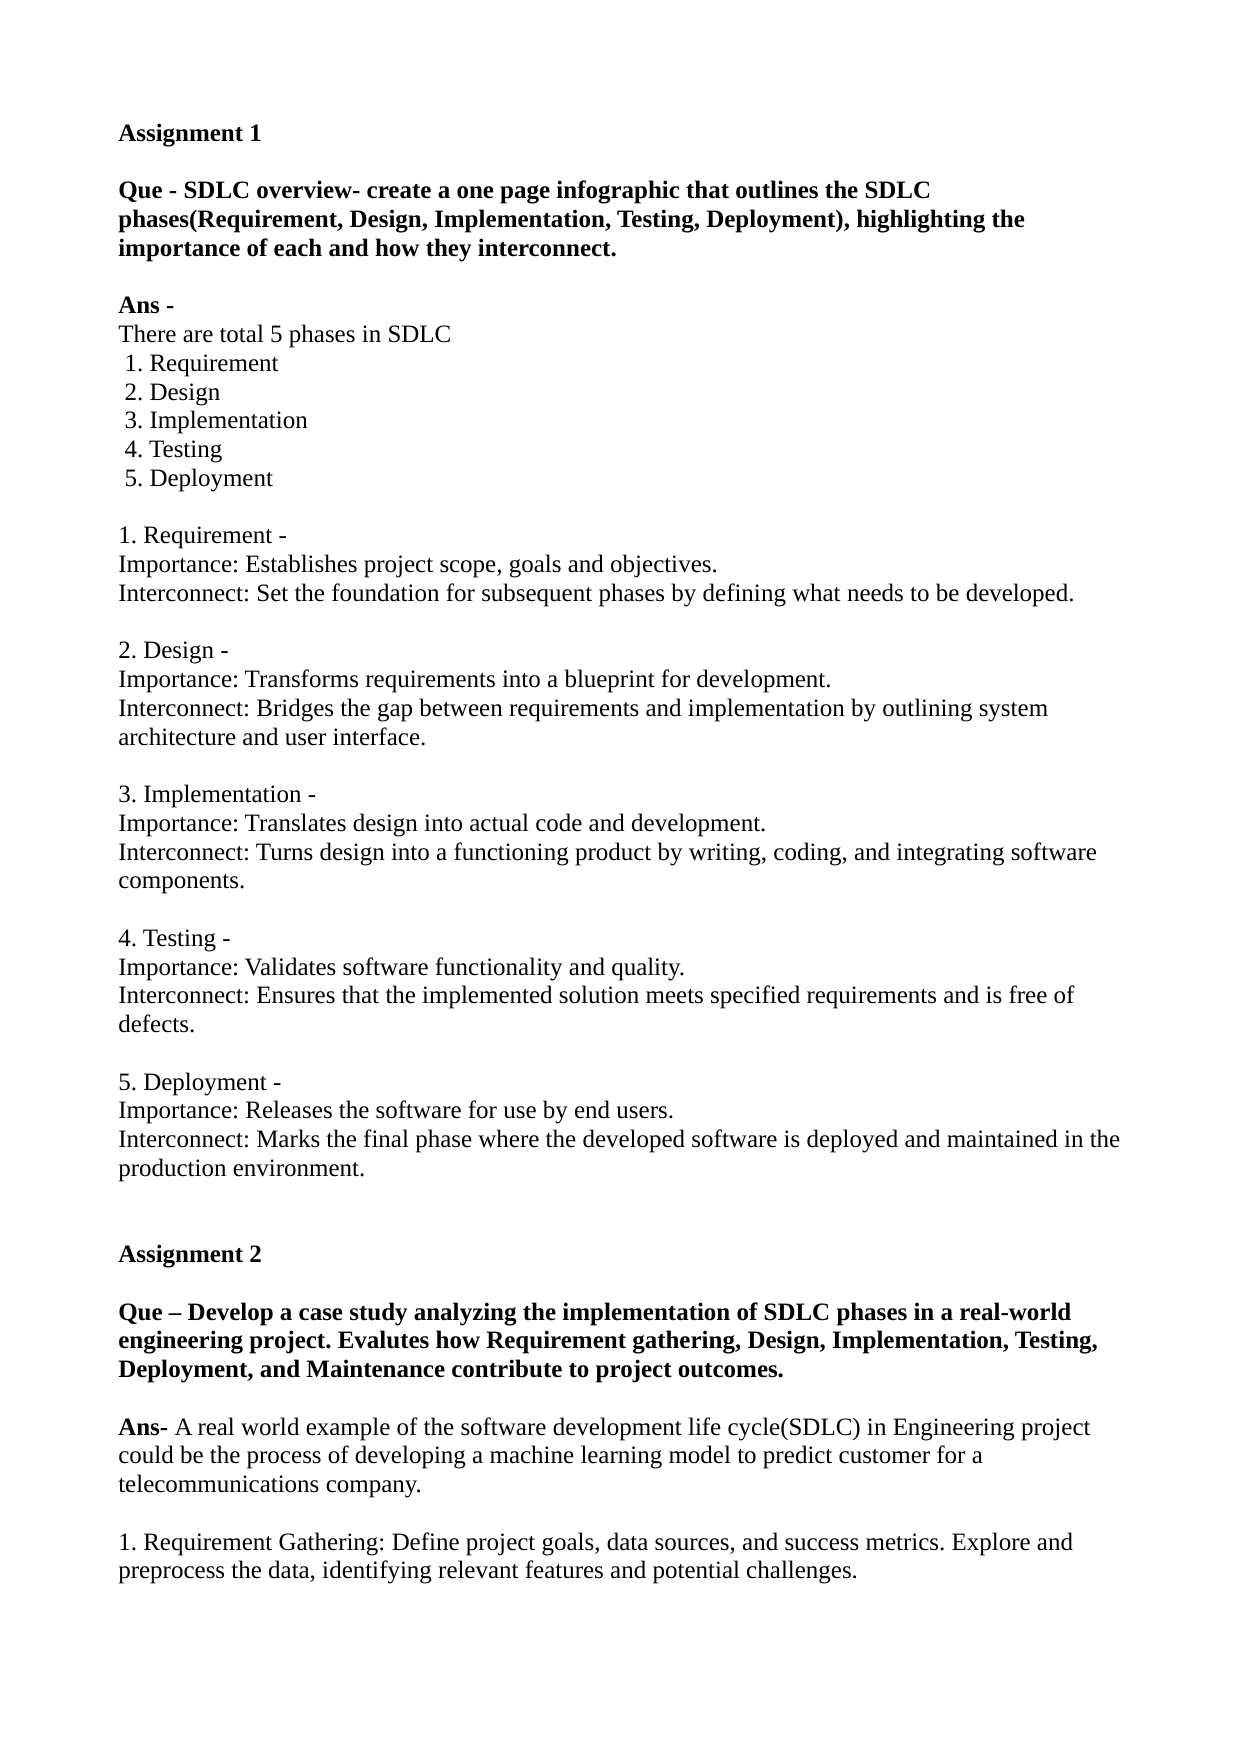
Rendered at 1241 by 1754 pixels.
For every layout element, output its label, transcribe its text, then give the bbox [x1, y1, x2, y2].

text Importance: Validates software functionality and quality. [118, 952, 1122, 981]
text components. [118, 866, 1122, 894]
text Importance: Releases the software for use by end users. [118, 1096, 1122, 1124]
text Interconnect: Marks the final phase where the developed software is deployed and maintained in the production environment. [118, 1124, 1122, 1182]
text 1. Requirement [118, 348, 1122, 377]
text Importance: Transforms requirements into a blueprint for development. [118, 664, 1122, 693]
text 4. Testing - [118, 923, 1122, 952]
text Que - SDLC overview- create a one page infographic that outlines the SDLC phases(Requirement, Design, Implementation, Testing, Deployment), highlighting the importance of each and how they interconnect. [118, 176, 1122, 262]
text 1. Requirement Gathering: Define project goals, data sources, and success metrics. Explore and preprocess the data, identifying relevant features and potential challenges. [118, 1527, 1122, 1584]
text 2. Design - [118, 636, 1122, 664]
text There are total 5 phases in SDLC [118, 319, 1122, 348]
text Interconnect: Set the foundation for subsequent phases by defining what needs to be developed. [118, 578, 1122, 607]
text 1. Requirement - [118, 521, 1122, 549]
text 4. Testing [118, 434, 1122, 463]
text Que – Develop a case study analyzing the implementation of SDLC phases in a real-world engineering project. Evalutes how Requirement gathering, Design, Implementation, Testing, Deployment, and Maintenance contribute to project outcomes. [118, 1297, 1122, 1383]
text Importance: Establishes project scope, goals and objectives. [118, 549, 1122, 578]
text 2. Design [118, 377, 1122, 406]
text Assignment 2 [118, 1239, 1122, 1268]
text Interconnect: Turns design into a functioning product by writing, coding, and integrating software [118, 837, 1122, 866]
text 5. Deployment [118, 463, 1122, 492]
text Ans- A real world example of the software development life cycle(SDLC) in Engineering project could be the process of developing a machine learning model to predict customer for a telecommunications company. [118, 1412, 1122, 1498]
text 3. Implementation - [118, 779, 1122, 808]
text Importance: Translates design into actual code and development. [118, 808, 1122, 837]
text Interconnect: Bridges the gap between requirements and implementation by outlining system architecture and user interface. [118, 693, 1122, 751]
text Ans - [118, 291, 1122, 319]
text 3. Implementation [118, 406, 1122, 434]
text Interconnect: Ensures that the implemented solution meets specified requirements and is free of defects. [118, 981, 1122, 1038]
text Assignment 1 [118, 118, 1122, 147]
text 5. Deployment - [118, 1067, 1122, 1096]
